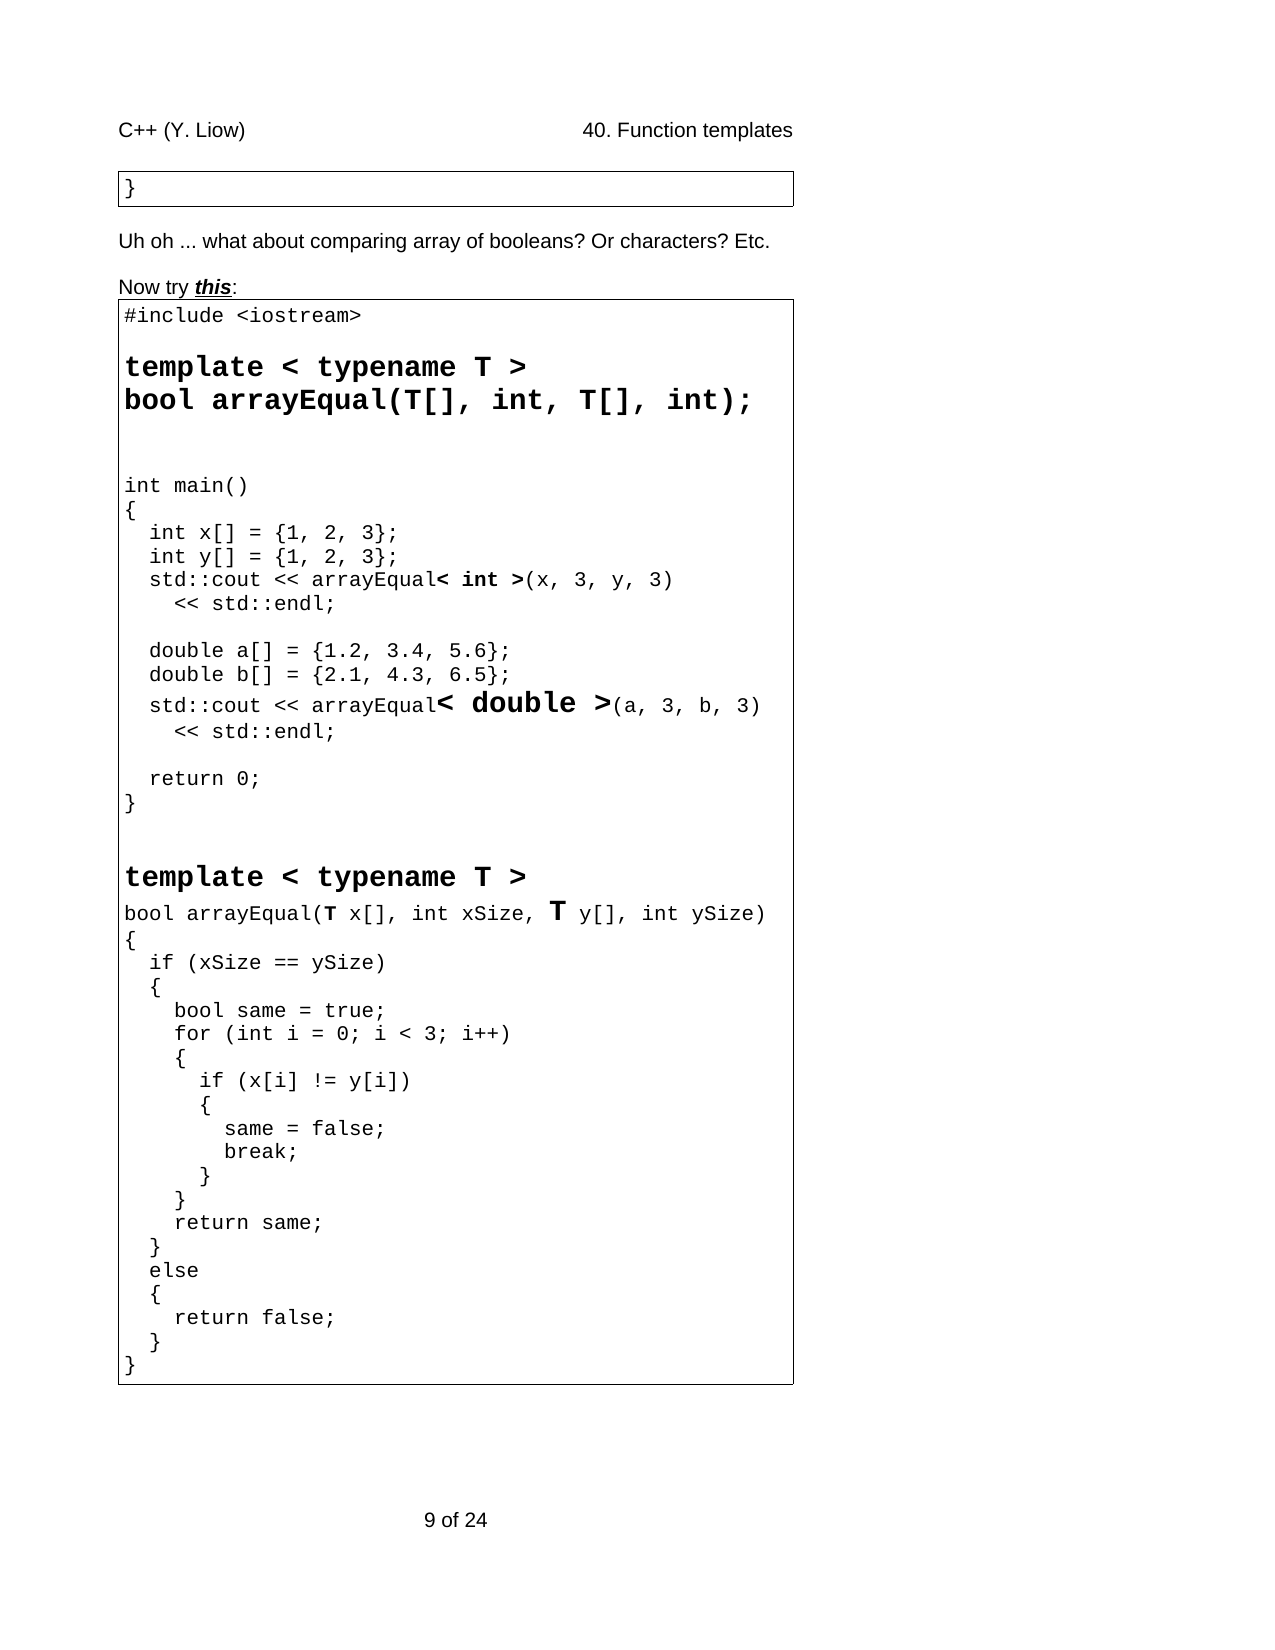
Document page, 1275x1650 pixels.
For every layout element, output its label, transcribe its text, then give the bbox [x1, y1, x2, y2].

table_header } [119, 172, 793, 206]
text Now try this: [118, 276, 793, 299]
text Uh oh ... what about comparing array of booleans? Or characters? Etc. [118, 229, 793, 253]
table_header #include <iostream> template < typename T > bool arrayEqual(T[], int, T[], int); int main() { int x[] = {1, 2, 3}; int y[] = {1, 2, 3}; std::cout << arrayEqual< int >(x, 3, y, 3) << std::endl; double a[] = {1.2, 3.4, 5.6}; double b[] = {2.1, 4.3, 6.5}; std::cout << arrayEqual< double >(a, 3, b, 3) << std::endl; return 0; } template < typename T > bool arrayEqual(T x[], int xSize, T y[], int ySize) { if (xSize == ySize) { bool same = true; for (int i = 0; i < 3; i++) { if (x[i] != y[i]) { same = false; break; } } return same; } else { return false; } } [119, 300, 793, 1384]
